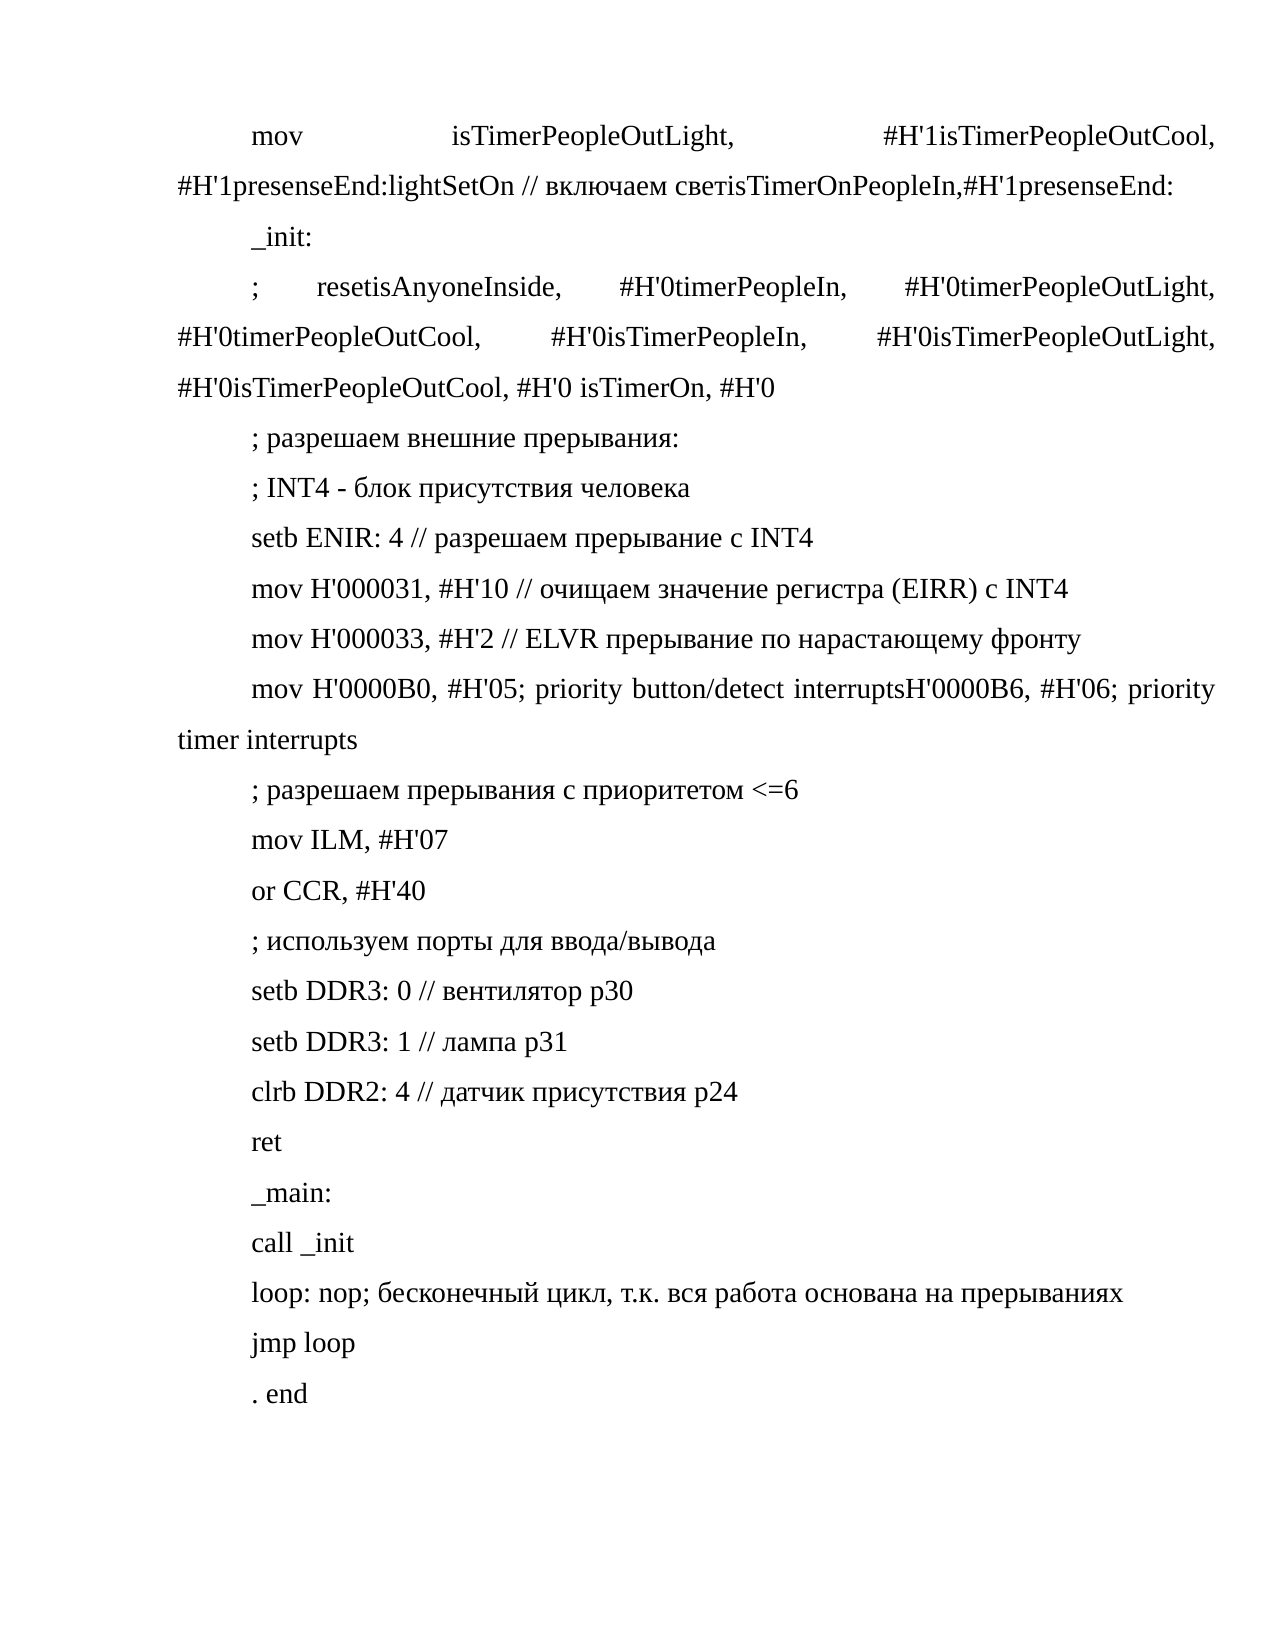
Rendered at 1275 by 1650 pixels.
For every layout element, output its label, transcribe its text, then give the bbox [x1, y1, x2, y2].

text _main: [177, 1175, 1216, 1208]
text or CCR, #H'40 [177, 873, 1216, 906]
text clrb DDR2: 4 // датчик присутствия p24 [177, 1074, 1216, 1108]
text loop: nop; бесконечный цикл, т.к. вся работа основана на прерываниях [177, 1275, 1216, 1309]
text setb DDR3: 0 // вентилятор p30 [177, 973, 1216, 1007]
text mov ILM, #H'07 [177, 822, 1216, 856]
text ret [177, 1124, 1216, 1158]
text call _init [177, 1225, 1216, 1258]
text mov isTimerPeopleOutLight, #H'1isTimerPeopleOutCool, #H'1presenseEnd:lightSetOn // включаем светisTimerOnPeopleIn,#H'1presenseEnd: [177, 118, 1216, 202]
text ; разрешаем внешние прерывания: [177, 420, 1216, 453]
text ; resetisAnyoneInside, #H'0timerPeopleIn, #H'0timerPeopleOutLight, #H'0timerPeopleOutCool, #H'0isTimerPeopleIn, #H'0isTimerPeopleOutLight, #H'0isTimerPeopleOutCool, #H'0 isTimerOn, #H'0 [177, 269, 1216, 403]
text mov H'000033, #H'2 // ELVR прерывание по нарастающему фронту [177, 621, 1216, 655]
text . end [177, 1376, 1216, 1409]
text setb DDR3: 1 // лампа p31 [177, 1024, 1216, 1057]
text mov H'000031, #H'10 // очищаем значение регистра (EIRR) с INT4 [177, 571, 1216, 604]
text _init: [177, 219, 1216, 252]
text ; INT4 - блок присутствия человека [177, 470, 1216, 504]
text setb ENIR: 4 // разрешаем прерывание с INT4 [177, 521, 1216, 554]
text ; используем порты для ввода/вывода [177, 923, 1216, 957]
text jmp loop [177, 1326, 1216, 1359]
text ; разрешаем прерывания с приоритетом <=6 [177, 772, 1216, 806]
text mov H'0000B0, #H'05; priority button/detect interruptsH'0000B6, #H'06; priority timer interrupts [177, 672, 1216, 755]
